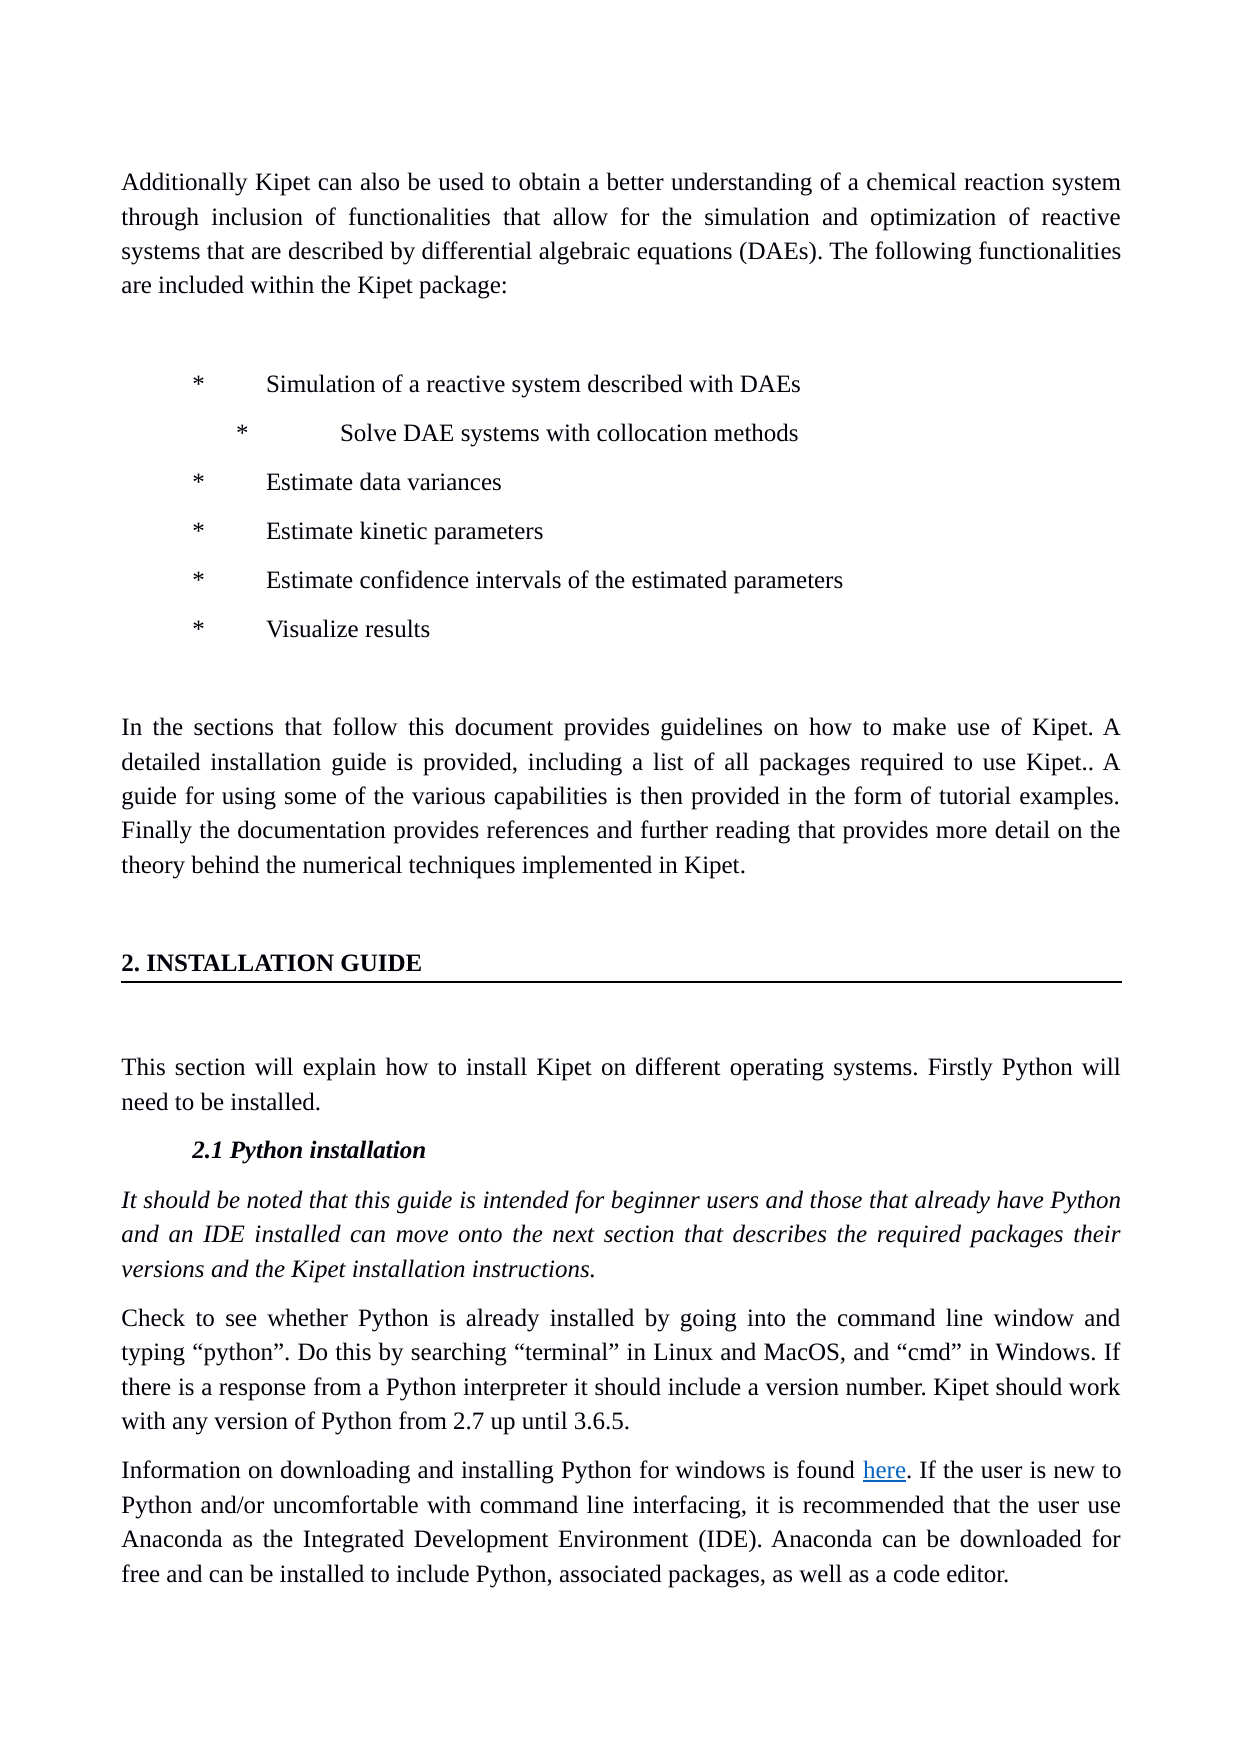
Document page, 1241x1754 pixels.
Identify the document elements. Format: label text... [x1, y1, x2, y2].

text * Solve DAE systems with collocation methods [121, 418, 1122, 447]
text Check to see whether Python is already installed by going into the command line window and typing “python”. Do this by searching “terminal” in Linux and MacOS, and “cmd” in Windows. If there is a response from a Python interpreter it should include a version number. Kipet should work with any version of Python from 2.7 up until 3.6.5. [121, 1303, 1122, 1435]
text * Estimate data variances [121, 467, 1122, 496]
text 2. INSTALLATION GUIDE [121, 948, 1122, 981]
text In the sections that follow this document provides guidelines on how to make use of Kipet. A detailed installation guide is provided, including a list of all packages required to use Kipet.. A guide for using some of the various capabilities is then provided in the form of tutorial examples. Finally the documentation provides references and further reading that provides more detail on the theory behind the numerical techniques implemented in Kipet. [121, 712, 1122, 879]
text 2.1 Python installation [121, 1136, 1122, 1164]
text * Simulation of a reactive system described with DAEs [121, 369, 1122, 397]
text It should be noted that this guide is intended for beginner users and those that already have Python and an IDE installed can move onto the next section that describes the required packages their versions and the Kipet installation instructions. [121, 1185, 1122, 1282]
text Additionally Kipet can also be used to obtain a better understanding of a chemical reaction system through inclusion of functionalities that allow for the simulation and optimization of reactive systems that are described by differential algebraic equations (DAEs). The following functionalities are included within the Kipet package: [121, 167, 1122, 299]
text This section will explain how to install Kipet on different operating systems. Firstly Python will need to be installed. [121, 1052, 1122, 1115]
text * Visualize results [121, 614, 1122, 643]
text * Estimate confidence intervals of the estimated parameters [121, 565, 1122, 594]
text * Estimate kinetic parameters [121, 516, 1122, 545]
text Information on downloading and installing Python for windows is found here. If the user is new to Python and/or uncomfortable with command line interfacing, it is recommended that the user use Anaconda as the Integrated Development Environment (IDE). Anaconda can be downloaded for free and can be installed to include Python, associated packages, as well as a code editor. [121, 1455, 1122, 1587]
